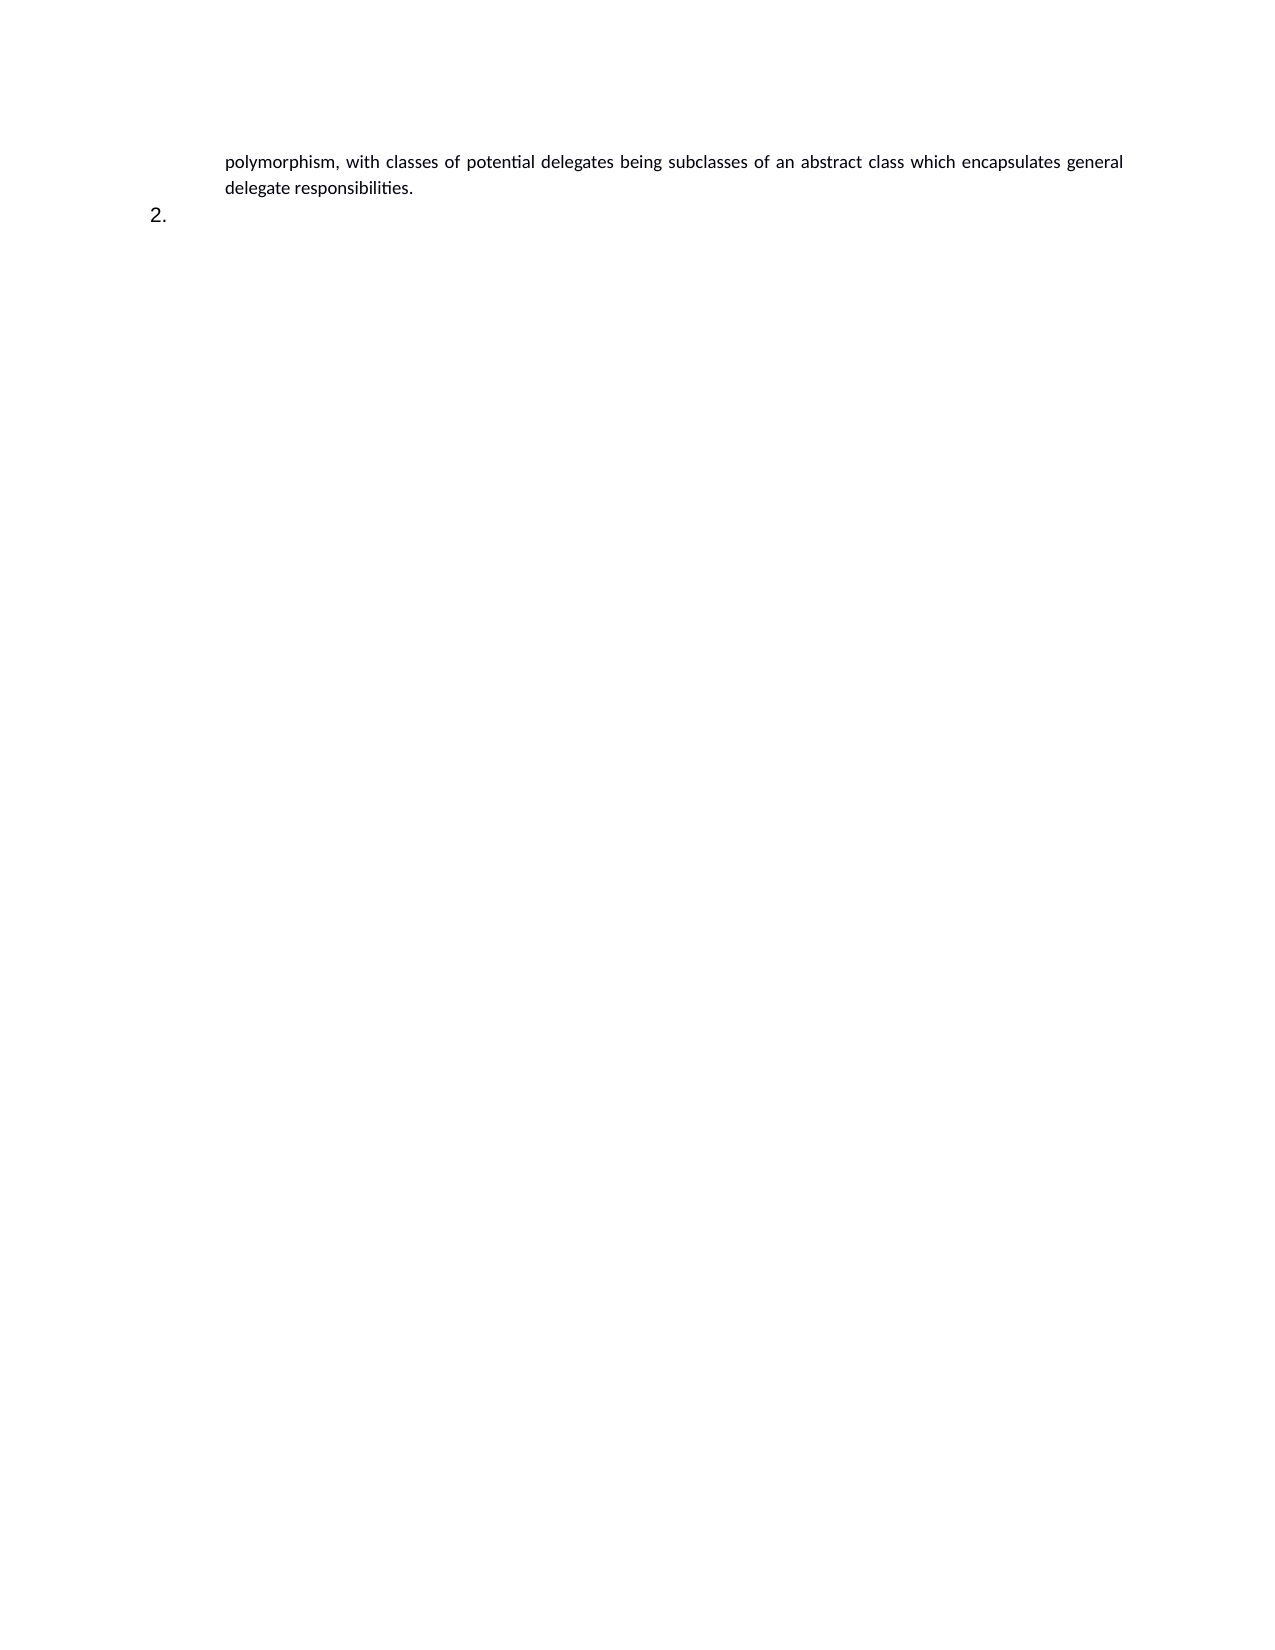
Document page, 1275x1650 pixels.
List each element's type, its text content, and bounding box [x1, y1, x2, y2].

list polymorphism, with classes of potential delegates being subclasses of an abstract class which encapsulates general delegate responsibilities. [187, 150, 1125, 199]
